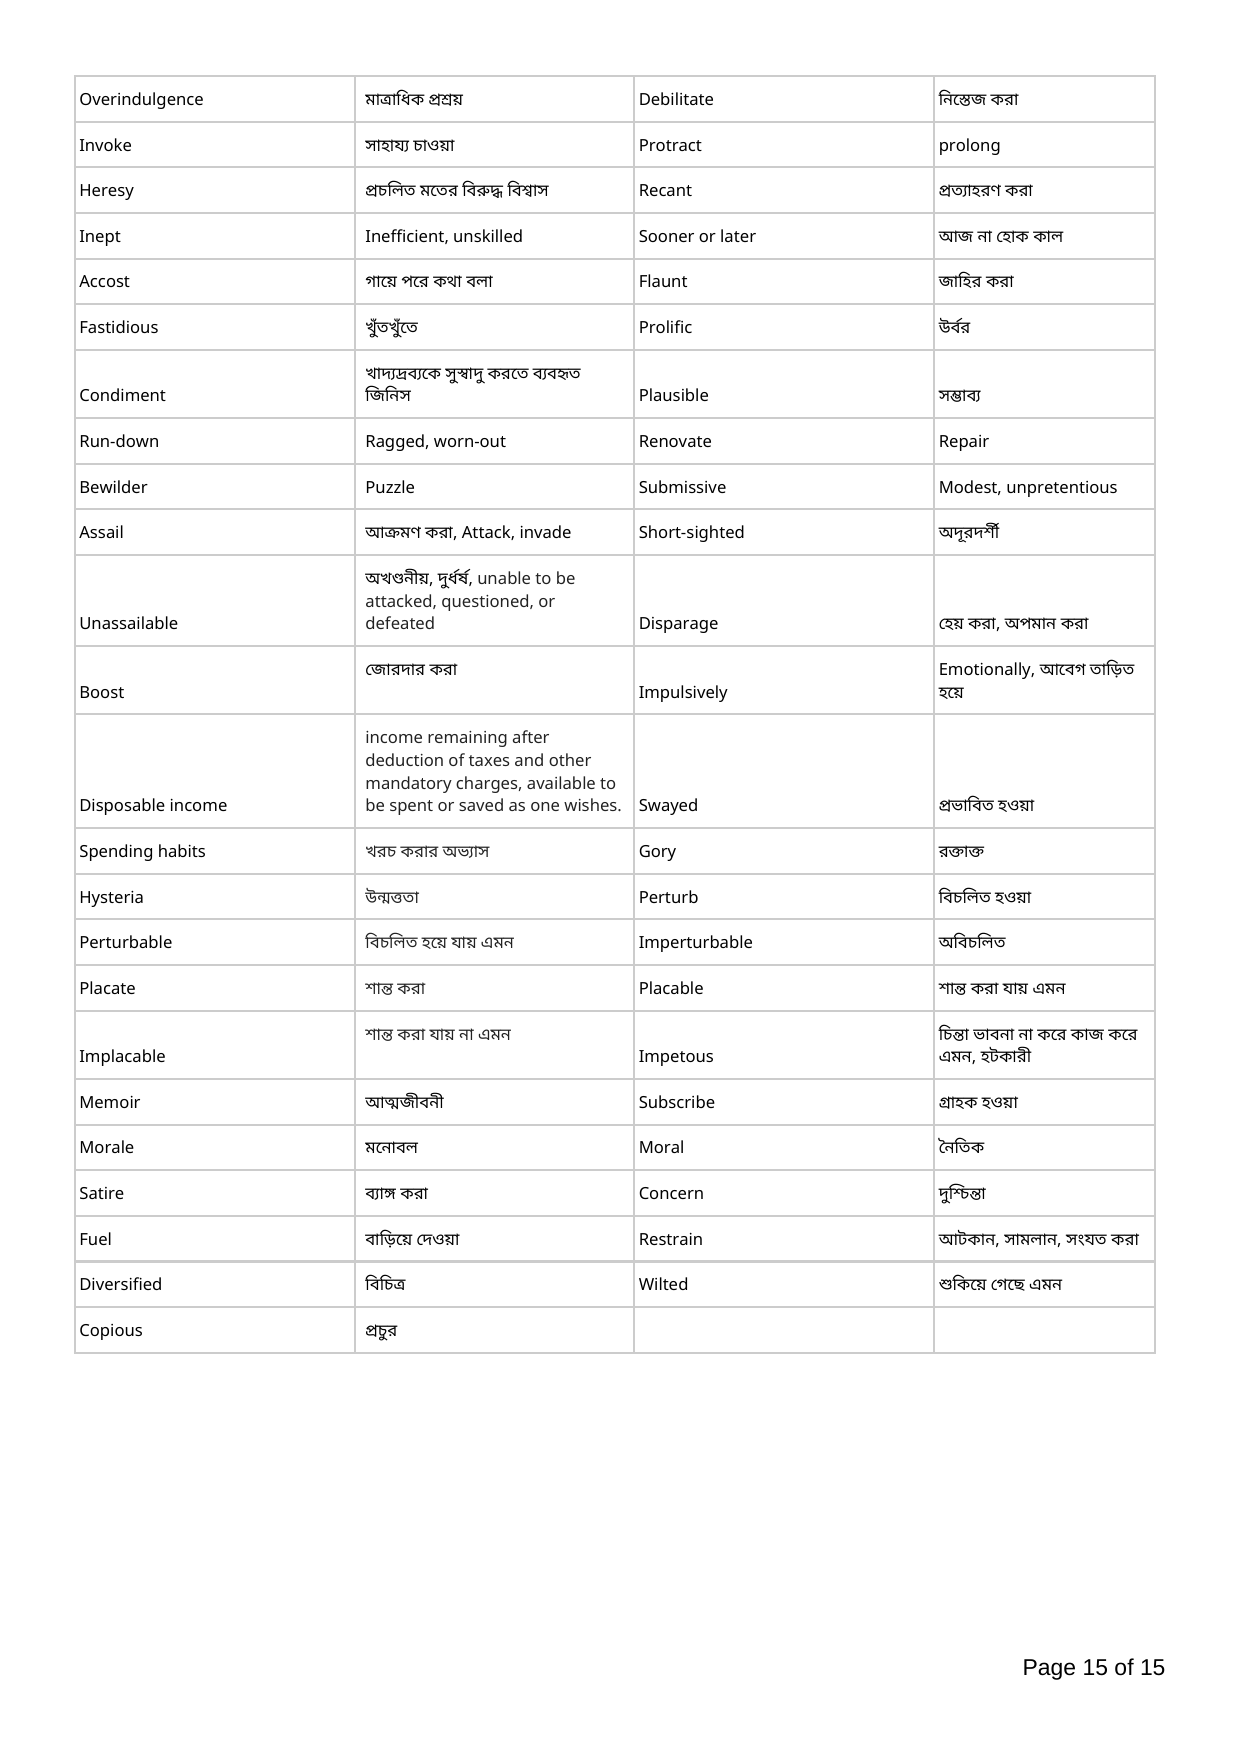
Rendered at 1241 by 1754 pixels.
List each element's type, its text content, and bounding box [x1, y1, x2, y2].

table_cell Renovate [635, 419, 933, 463]
table_cell জাহির করা [935, 260, 1154, 303]
table_cell খুঁতখুঁতে [356, 305, 633, 349]
table_cell প্রভাবিত হওয়া [935, 715, 1154, 827]
table_cell Wilted [635, 1263, 933, 1306]
table_cell Perturbable [76, 920, 354, 964]
table_cell Overindulgence [76, 77, 354, 121]
table_cell Concern [635, 1171, 933, 1215]
table_cell সাহায্য চাওয়া [356, 123, 633, 166]
table_cell Inept [76, 214, 354, 257]
table_cell অখণ্ডনীয়, দুর্ধর্ষ, unable to be attacked, questioned, or defeated [356, 556, 633, 645]
table_cell সম্ভাব্য [935, 351, 1154, 417]
table_cell নিস্তেজ করা [935, 77, 1154, 121]
table_cell নৈতিক [935, 1126, 1154, 1169]
table_cell Fuel [76, 1217, 354, 1260]
table_cell শুকিয়ে গেছে এমন [935, 1263, 1154, 1306]
table_cell [635, 1308, 933, 1352]
table_cell বিচলিত হয়ে যায় এমন [356, 920, 633, 964]
table_cell Emotionally, আবেগ তাড়িত হয়ে [935, 647, 1154, 713]
table_cell গ্রাহক হওয়া [935, 1080, 1154, 1123]
table_cell শান্ত করা যায় এমন [935, 966, 1154, 1009]
table_cell প্রচুর [356, 1308, 633, 1352]
table_cell Impulsively [635, 647, 933, 713]
table_cell Assail [76, 510, 354, 554]
table_cell বাড়িয়ে দেওয়া [356, 1217, 633, 1260]
table_cell খরচ করার অভ্যাস [356, 829, 633, 873]
table_cell শান্ত করা যায় না এমন [356, 1012, 633, 1078]
table_cell Swayed [635, 715, 933, 827]
table_cell Impetous [635, 1012, 933, 1078]
table_cell prolong [935, 123, 1154, 166]
table_cell Submissive [635, 465, 933, 508]
table_cell Diversified [76, 1263, 354, 1306]
table_cell উর্বর [935, 305, 1154, 349]
table_cell Boost [76, 647, 354, 713]
table_cell income remaining after deduction of taxes and other mandatory charges, available to be spent or saved as one wishes. [356, 715, 633, 827]
table_cell Invoke [76, 123, 354, 166]
table_cell Modest, unpretentious [935, 465, 1154, 508]
table_cell Recant [635, 168, 933, 212]
table_cell উন্মত্ততা [356, 875, 633, 918]
table_cell বিচিত্র [356, 1263, 633, 1306]
table_cell Plausible [635, 351, 933, 417]
table_cell Condiment [76, 351, 354, 417]
table_cell Subscribe [635, 1080, 933, 1123]
table_cell Spending habits [76, 829, 354, 873]
table_cell Puzzle [356, 465, 633, 508]
table_cell প্রচলিত মতের বিরুদ্ধ বিশ্বাস [356, 168, 633, 212]
table_cell Implacable [76, 1012, 354, 1078]
table_cell শান্ত করা [356, 966, 633, 1009]
table_cell Bewilder [76, 465, 354, 508]
table_cell Perturb [635, 875, 933, 918]
table_cell Satire [76, 1171, 354, 1215]
table_cell আজ না হোক কাল [935, 214, 1154, 257]
table_cell Run-down [76, 419, 354, 463]
table_cell গায়ে পরে কথা বলা [356, 260, 633, 303]
table_cell Flaunt [635, 260, 933, 303]
table_cell Repair [935, 419, 1154, 463]
table_cell Ragged, worn-out [356, 419, 633, 463]
table_cell Fastidious [76, 305, 354, 349]
table_cell আটকান, সামলান, সংযত করা [935, 1217, 1154, 1260]
table_cell Placate [76, 966, 354, 1009]
table_cell Moral [635, 1126, 933, 1169]
table_cell হেয় করা, অপমান করা [935, 556, 1154, 645]
table_cell Sooner or later [635, 214, 933, 257]
table_cell Imperturbable [635, 920, 933, 964]
table_cell আত্মজীবনী [356, 1080, 633, 1123]
table_cell Morale [76, 1126, 354, 1169]
table_cell Debilitate [635, 77, 933, 121]
table_cell Short-sighted [635, 510, 933, 554]
table_cell দুশ্চিন্তা [935, 1171, 1154, 1215]
table_cell অদূরদর্শী [935, 510, 1154, 554]
table_cell মনোবল [356, 1126, 633, 1169]
table_cell জোরদার করা [356, 647, 633, 713]
table_cell আক্রমণ করা, Attack, invade [356, 510, 633, 554]
table_cell Gory [635, 829, 933, 873]
table_cell খাদ্যদ্রব্যকে সুস্বাদু করতে ব্যবহৃত জিনিস [356, 351, 633, 417]
table_cell Protract [635, 123, 933, 166]
table_cell Disposable income [76, 715, 354, 827]
table_cell Disparage [635, 556, 933, 645]
table_cell Prolific [635, 305, 933, 349]
table_cell অবিচলিত [935, 920, 1154, 964]
table_cell Accost [76, 260, 354, 303]
table_cell Placable [635, 966, 933, 1009]
table_cell Copious [76, 1308, 354, 1352]
table_cell প্রত্যাহরণ করা [935, 168, 1154, 212]
table_cell [935, 1308, 1154, 1352]
table_cell Hysteria [76, 875, 354, 918]
table_cell বিচলিত হওয়া [935, 875, 1154, 918]
table_cell Restrain [635, 1217, 933, 1260]
table_cell রক্তাক্ত [935, 829, 1154, 873]
table_cell Inefficient, unskilled [356, 214, 633, 257]
table_cell Heresy [76, 168, 354, 212]
table_cell মাত্রাধিক প্রশ্রয় [356, 77, 633, 121]
table_cell চিন্তা ভাবনা না করে কাজ করে এমন, হটকারী [935, 1012, 1154, 1078]
table_cell Unassailable [76, 556, 354, 645]
table_cell ব্যাঙ্গ করা [356, 1171, 633, 1215]
table_cell Memoir [76, 1080, 354, 1123]
